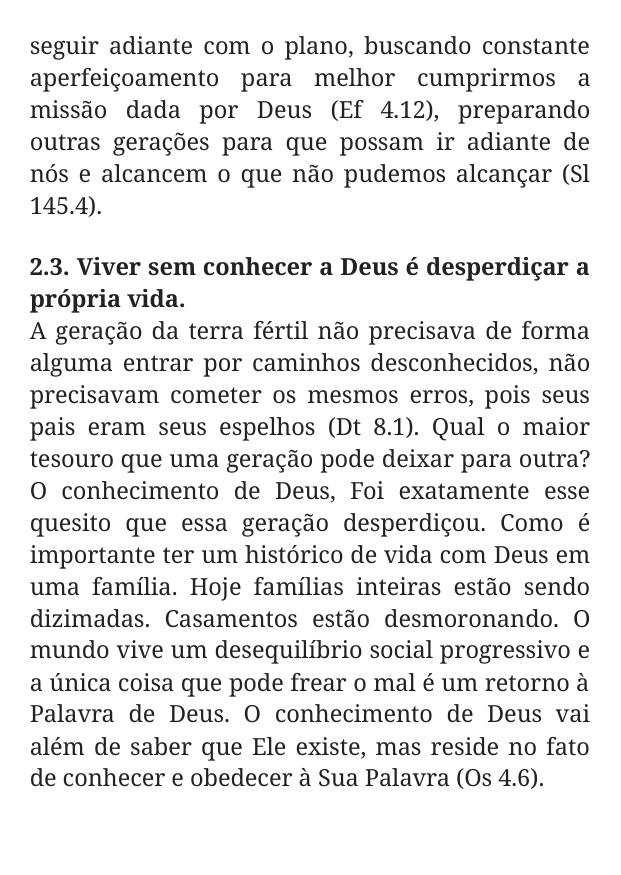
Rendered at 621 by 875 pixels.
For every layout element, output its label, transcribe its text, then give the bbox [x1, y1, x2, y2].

text A geração da terra fértil não precisava de forma alguma entrar por caminhos desconhecidos, não precisavam cometer os mesmos erros, pois seus pais eram seus espelhos (Dt 8.1). Qual o maior tesouro que uma geração pode deixar para outra? O conhecimento de Deus, Foi exatamente esse quesito que essa geração desperdiçou. Como é importante ter um histórico de vida com Deus em uma família. Hoje famílias inteiras estão sendo dizimadas. Casamentos estão desmoronando. O mundo vive um desequilíbrio social progressivo e a única coisa que pode frear o mal é um retorno à Palavra de Deus. O conhecimento de Deus vai além de saber que Ele existe, mas reside no fato de conhecer e obedecer à Sua Palavra (Os 4.6). [29, 314, 591, 794]
text 2.3. Viver sem conhecer a Deus é desperdiçar a própria vida. [29, 250, 591, 314]
text seguir adiante com o plano, buscando constante aperfeiçoamento para melhor cumprirmos a missão dada por Deus (Ef 4.12), preparando outras gerações para que possam ir adiante de nós e alcancem o que não pudemos alcançar (Sl 145.4). [29, 29, 591, 221]
